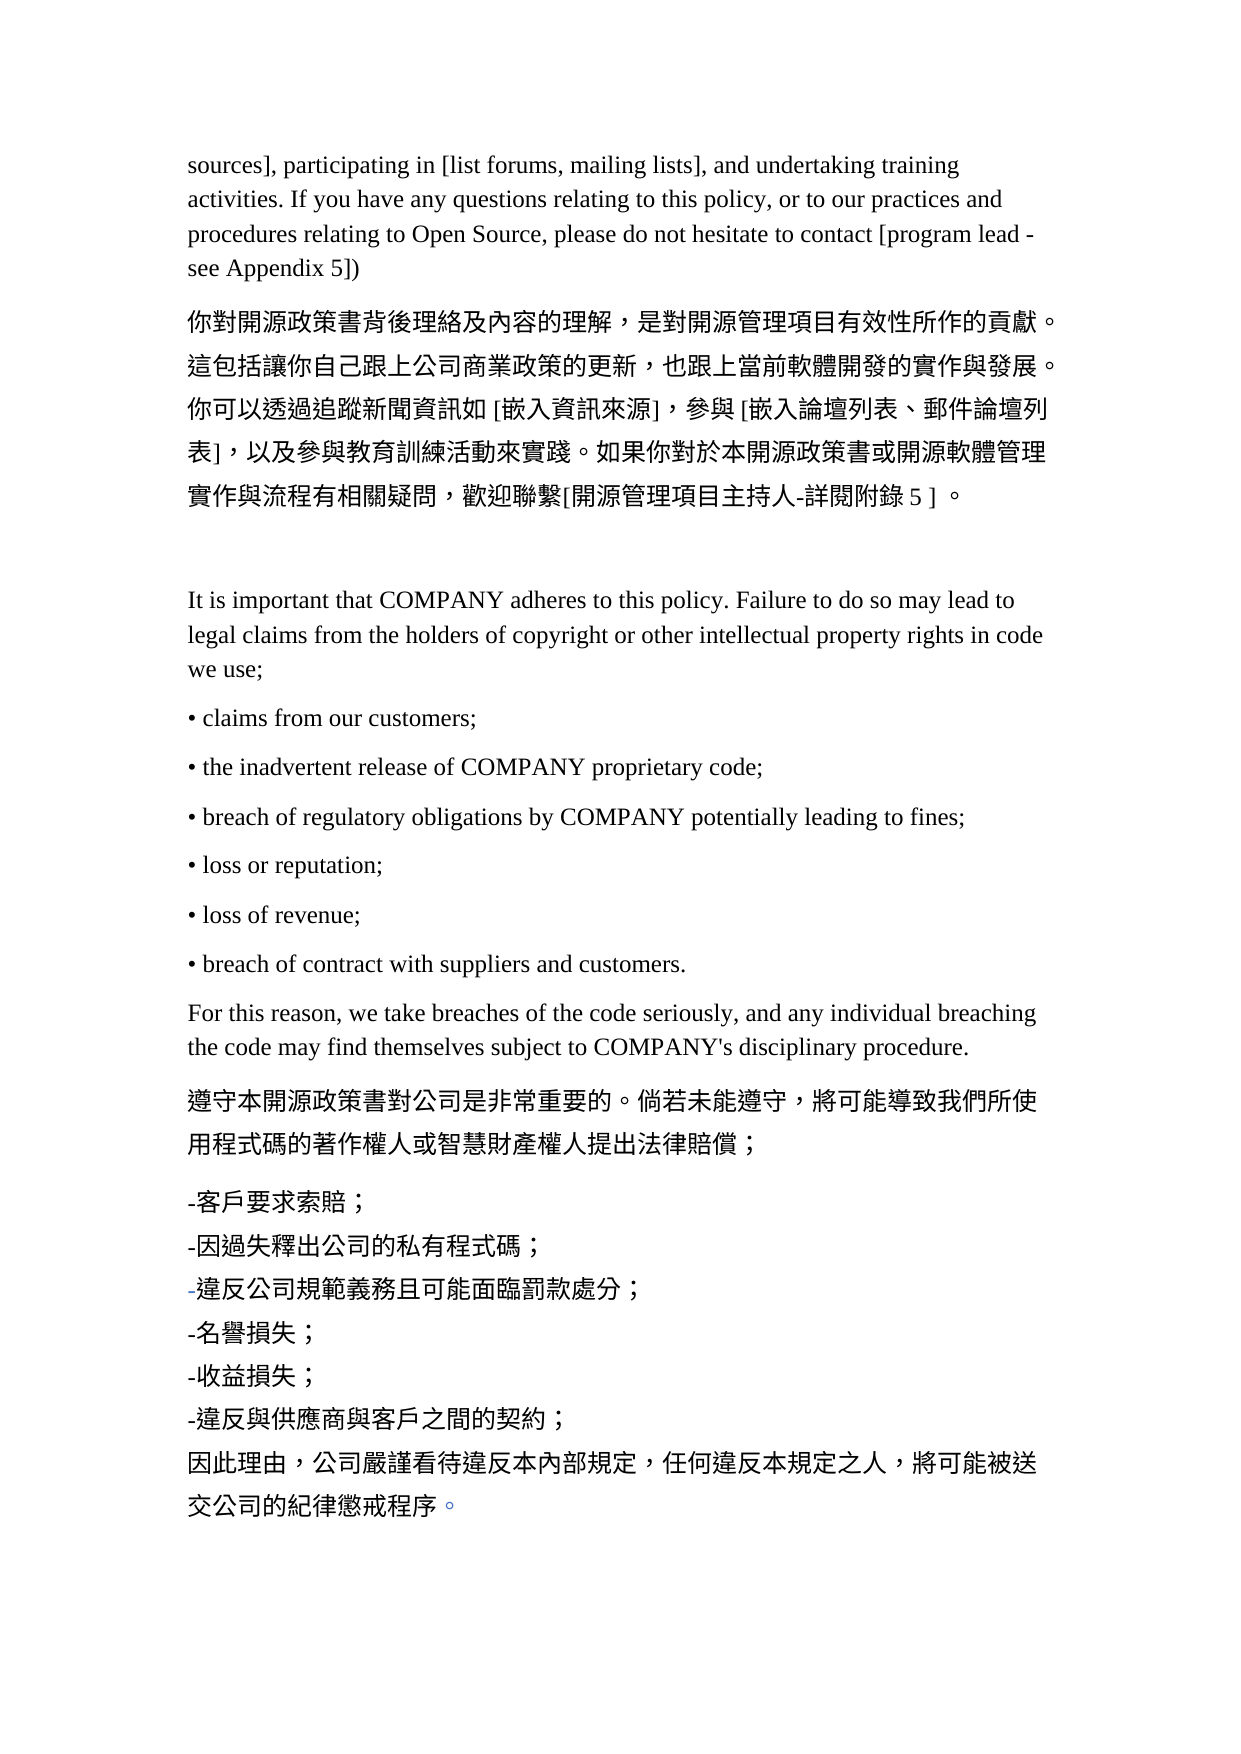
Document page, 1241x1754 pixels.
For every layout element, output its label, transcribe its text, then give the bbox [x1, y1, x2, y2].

text -客戶要求索賠； -因過失釋出公司的私有程式碼； -違反公司規範義務且可能面臨罰款處分； -名譽損失； -收益損失； -違反與供應商與客戶之間的契約； 因此理由，公司嚴謹看待違反本內部規定，任何違反本規定之人，將可能被送交公司的紀律懲戒程序。 [187, 1183, 1053, 1523]
text • loss of revenue; [187, 900, 1053, 928]
text 遵守本開源政策書對公司是非常重要的。倘若未能遵守，將可能導致我們所使用程式碼的著作權人或智慧財產權人提出法律賠償； [187, 1081, 1053, 1161]
text • breach of regulatory obligations by COMPANY potentially leading to fines; [187, 802, 1053, 830]
text • breach of contract with suppliers and customers. [187, 949, 1053, 977]
text • the inadvertent release of COMPANY proprietary code; [187, 752, 1053, 781]
text • claims from our customers; [187, 703, 1053, 732]
text sources], participating in [list forums, mailing lists], and undertaking training activities. If you have any questions relating to this policy, or to our practices and procedures relating to Open Source, please do not hesitate to contact [program lead - see Appendix 5]) [187, 150, 1053, 282]
text It is important that COMPANY adheres to this policy. Failure to do so may lead to legal claims from the holders of copyright or other intellectual property rights in code we use; [187, 585, 1053, 683]
text • loss or reputation; [187, 851, 1053, 879]
text 你對開源政策書背後理絡及內容的理解，是對開源管理項目有效性所作的貢獻。這包括讓你自己跟上公司商業政策的更新，也跟上當前軟體開發的實作與發展。你可以透過追蹤新聞資訊如 [嵌入資訊來源]，參與 [嵌入論壇列表、郵件論壇列表]，以及參與教育訓練活動來實踐。如果你對於本開源政策書或開源軟體管理實作與流程有相關疑問，歡迎聯繫[開源管理項目主持人-詳閱附錄5 ] 。 [187, 302, 1053, 512]
text For this reason, we take breaches of the code seriously, and any individual breaching the code may find themselves subject to COMPANY's disciplinary procedure. [187, 998, 1053, 1061]
